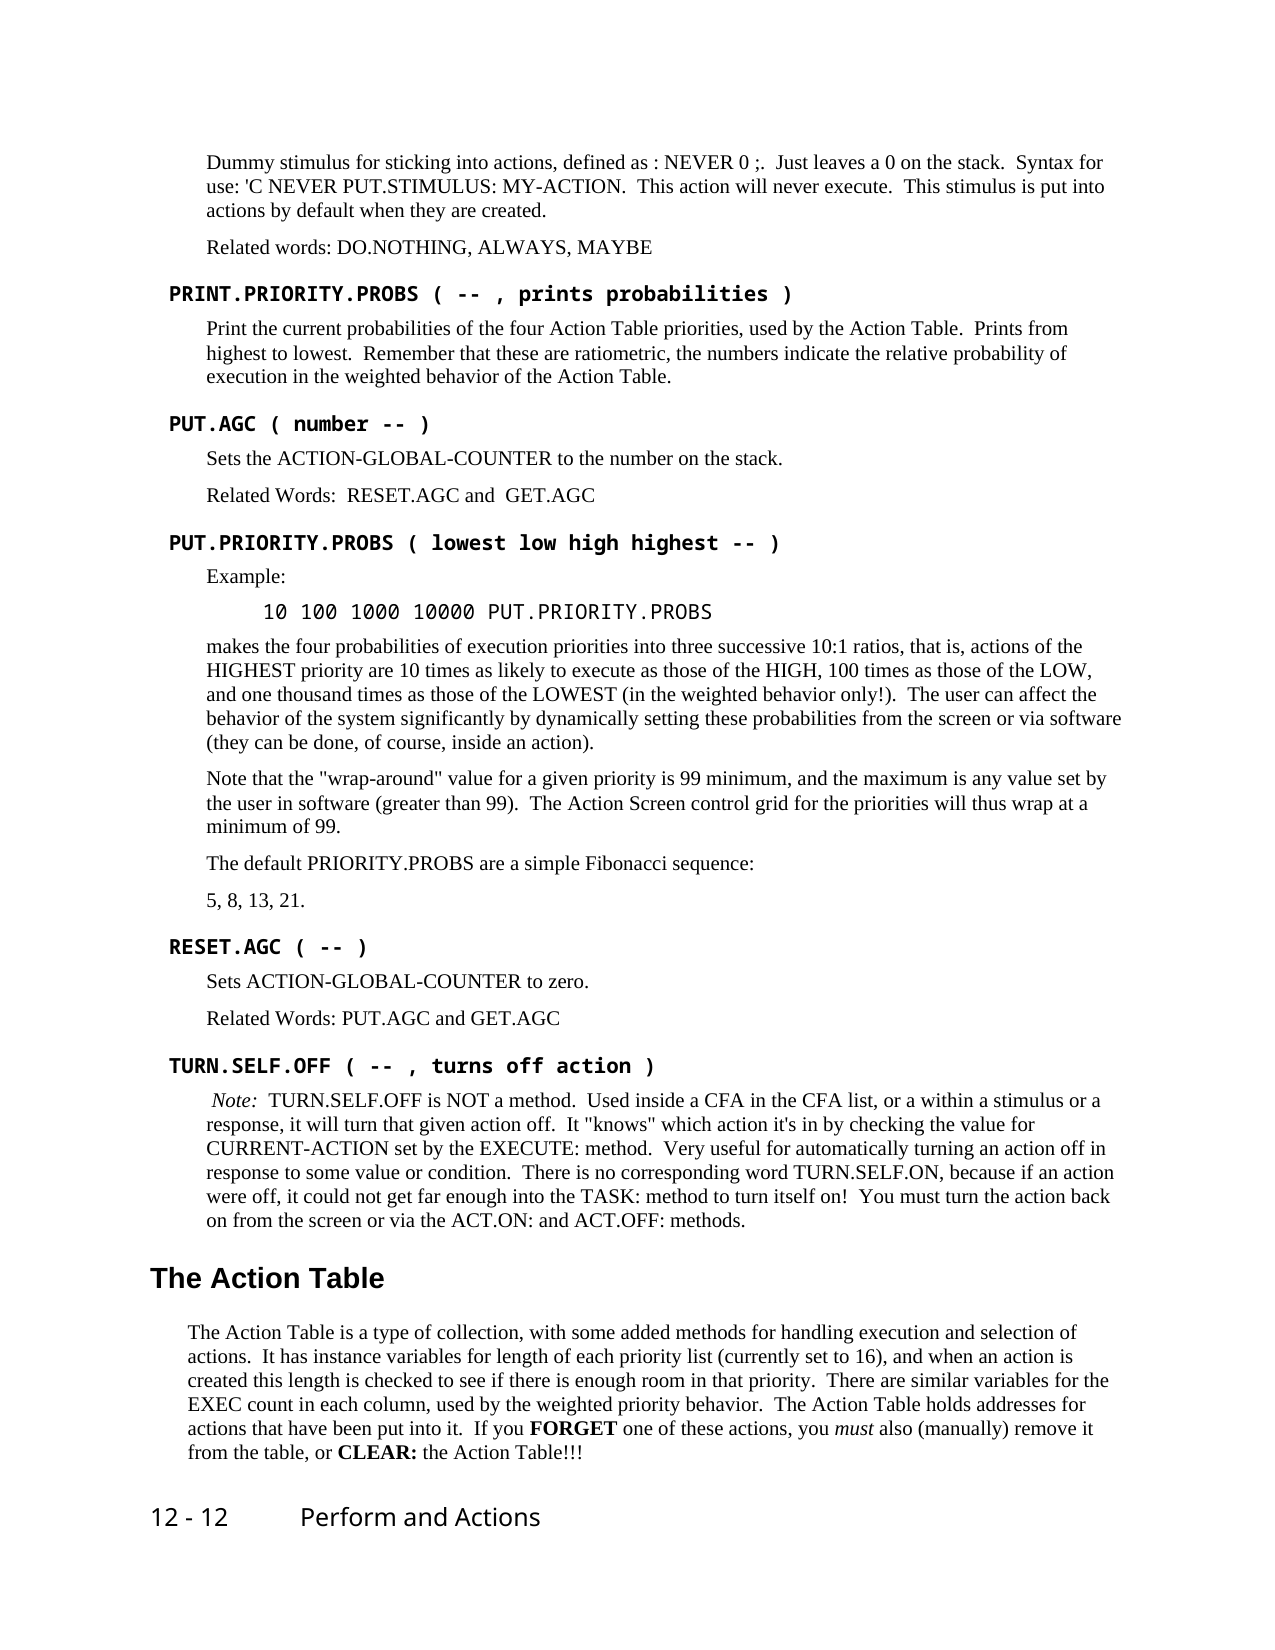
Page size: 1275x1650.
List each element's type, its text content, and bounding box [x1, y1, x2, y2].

text Example: [206, 564, 1125, 588]
text The default PRIORITY.PROBS are a simple Fibonacci sequence: [206, 851, 1125, 875]
text Note: TURN.SELF.OFF is NOT a method. Used inside a CFA in the CFA list, or a within a stimulus or a response, it will turn that given action off. It "knows" which action it's in by checking the value for CURRENT-ACTION set by the EXECUTE: method. Very useful for automatically turning an action off in response to some value or condition. There is no corresponding word TURN.SELF.ON, because if an action were off, it could not get far enough into the TASK: method to turn itself on! You must turn the action back on from the screen or via the ACT.ON: and ACT.OFF: methods. [206, 1087, 1125, 1232]
text PRINT.PRIORITY.PROBS ( -- , prints probabilities ) [169, 279, 1200, 308]
text Related Words: PUT.AGC and GET.AGC [206, 1006, 1125, 1030]
text makes the four probabilities of execution priorities into three successive 10:1 ratios, that is, actions of the HIGHEST priority are 10 times as likely to execute as those of the HIGH, 100 times as those of the LOW, and one thousand times as those of the LOWEST (in the weighted behavior only!). The user can affect the behavior of the system significantly by dynamically setting these probabilities from the screen or via software (they can be done, of course, inside an action). [206, 633, 1125, 754]
text RESET.AGC ( -- ) [169, 932, 1200, 961]
text PUT.AGC ( number -- ) [169, 409, 1200, 438]
text The Action Table is a type of collection, with some added methods for handling execution and selection of actions. It has instance variables for length of each priority list (currently set to 16), and when an action is created this length is checked to see if there is enough room in that priority. There are similar variables for the EXEC count in each column, used by the weighted priority behavior. The Action Table holds addresses for actions that have been put into it. If you FORGET one of these actions, you must also (manually) remove it from the table, or CLEAR: the Action Table!!! [187, 1319, 1125, 1464]
text Related words: DO.NOTHING, ALWAYS, MAYBE [206, 235, 1125, 259]
text Sets the ACTION-GLOBAL-COUNTER to the number on the stack. [206, 446, 1125, 470]
text Note that the "wrap-around" value for a given priority is 99 minimum, and the maximum is any value set by the user in software (greater than 99). The Action Screen control grid for the priorities will thus wrap at a minimum of 99. [206, 766, 1125, 838]
subtitle The Action Table [150, 1261, 1125, 1294]
text 10 100 1000 10000 PUT.PRIORITY.PROBS [262, 597, 1125, 625]
text 5, 8, 13, 21. [206, 888, 1125, 912]
text Dummy stimulus for sticking into actions, defined as : NEVER 0 ;. Just leaves a 0 on the stack. Syntax for use: 'C NEVER PUT.STIMULUS: MY-ACTION. This action will never execute. This stimulus is put into actions by default when they are created. [206, 150, 1125, 222]
text Sets ACTION-GLOBAL-COUNTER to zero. [206, 969, 1125, 993]
text TURN.SELF.OFF ( -- , turns off action ) [169, 1051, 1200, 1079]
text PUT.PRIORITY.PROBS ( lowest low high highest -- ) [169, 528, 1200, 556]
text Related Words: RESET.AGC and GET.AGC [206, 483, 1125, 507]
text Print the current probabilities of the four Action Table priorities, used by the Action Table. Prints from highest to lowest. Remember that these are ratiometric, the numbers indicate the relative probability of execution in the weighted behavior of the Action Table. [206, 316, 1125, 388]
